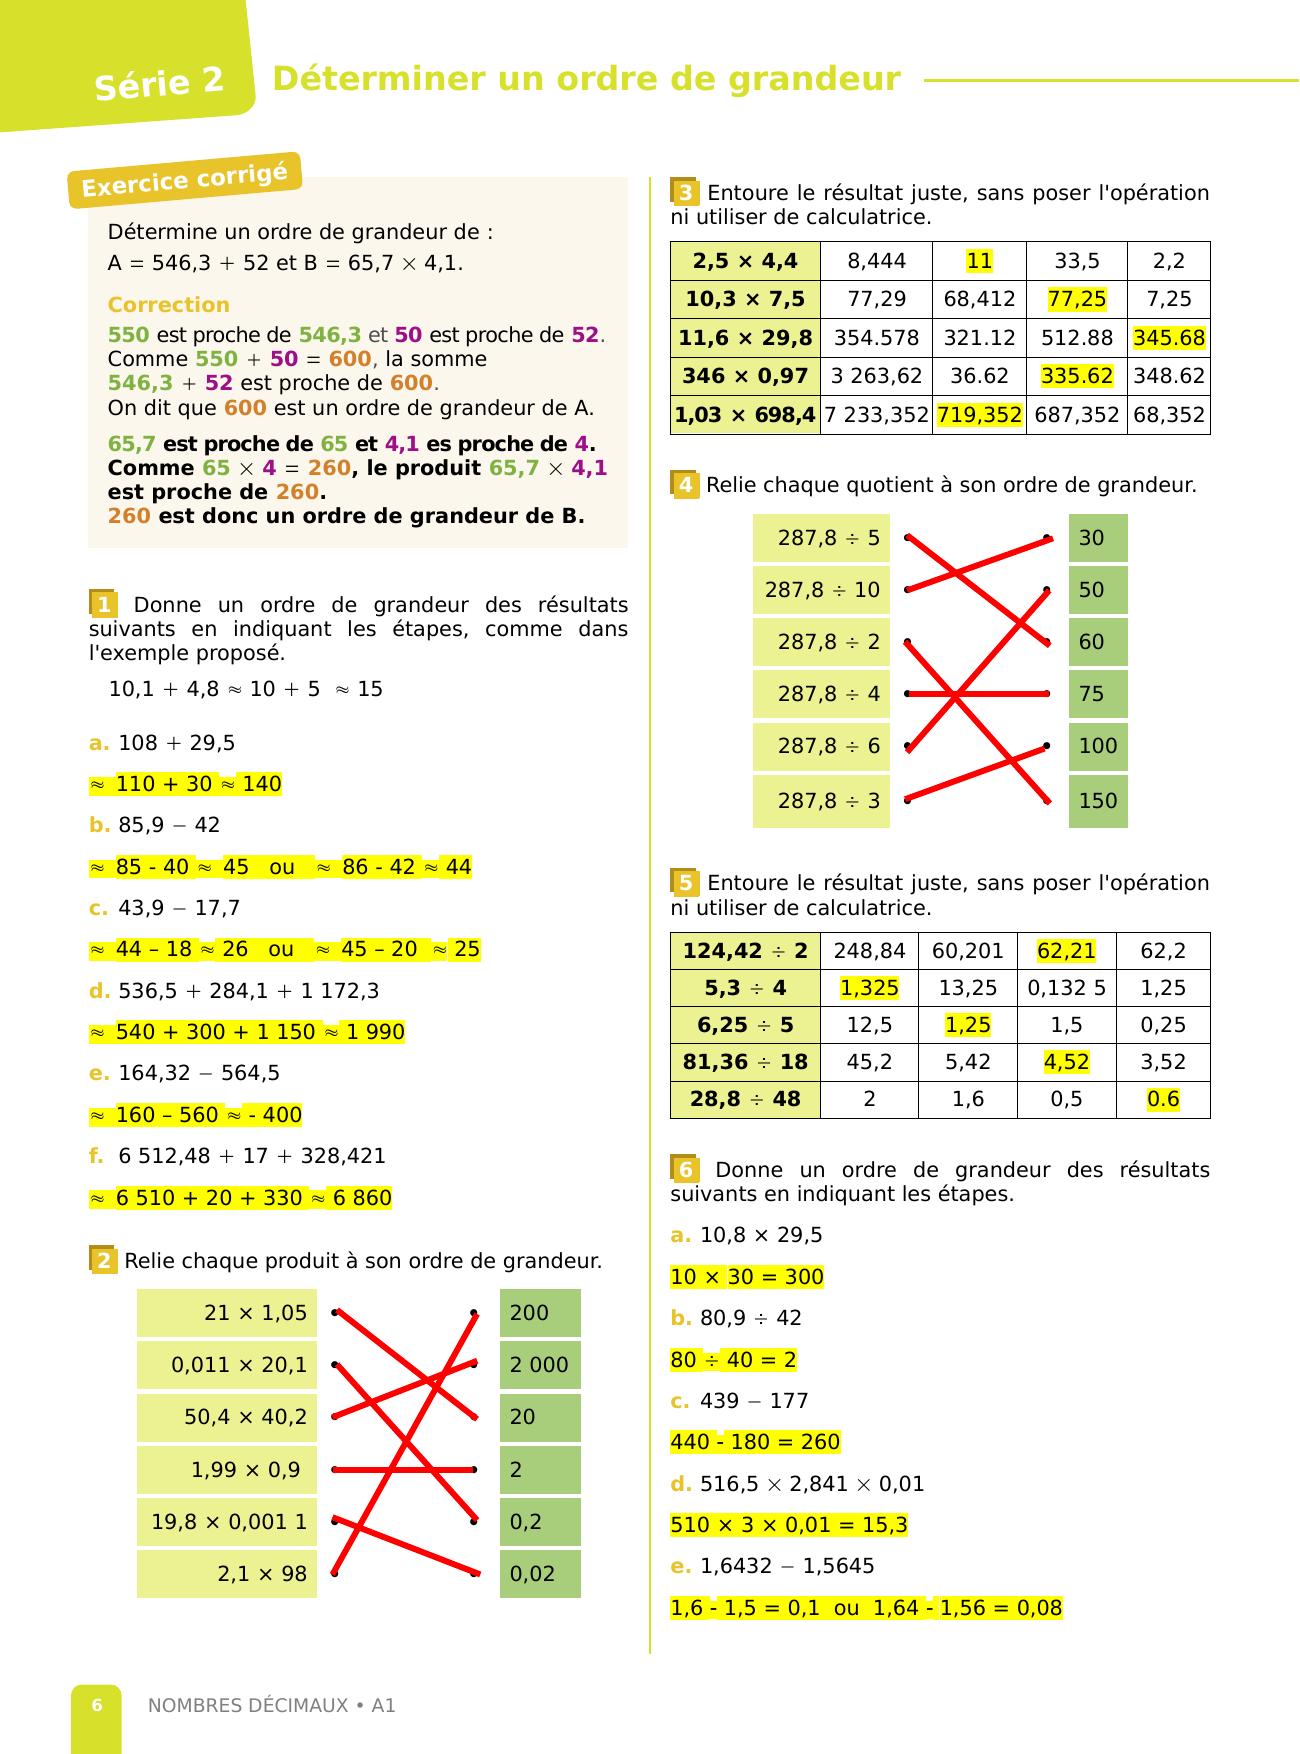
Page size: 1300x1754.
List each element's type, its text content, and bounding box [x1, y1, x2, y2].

table_cell 1,325 [821, 970, 918, 1006]
table_header 62,21 [1018, 933, 1116, 969]
table_cell  [416, 1446, 495, 1494]
subtitle Donne un ordre de grandeur des résultats suivants en indiquant les étapes. [670, 1154, 1211, 1206]
table_cell 687,352 [1027, 396, 1127, 433]
table_header 248,84 [821, 933, 918, 969]
list 536,5  284,1  1 172,3 [88, 962, 629, 1003]
subtitle Donne un ordre de grandeur des résultats suivants en indiquant les étapes, comme dans l'exemple proposé. [88, 589, 629, 666]
table_cell 12,5 [821, 1007, 918, 1043]
text A = 546,3  52 et B = 65,7 × 4,1. [107, 251, 609, 275]
list 43,9 − 17,7 [88, 879, 629, 920]
table_cell [383, 1341, 458, 1376]
table_cell  [964, 566, 1065, 614]
table_cell 0,132 5 [1018, 970, 1116, 1006]
table_cell  [321, 1498, 371, 1546]
table_cell  [960, 670, 1065, 718]
table_cell 346 × 0,97 [671, 358, 820, 395]
table_cell  [321, 1341, 419, 1389]
table_header 30 [1069, 514, 1128, 562]
table_cell 348,62 [1128, 358, 1210, 395]
table_cell  [894, 618, 1015, 666]
text 80  40 = 2 [670, 1331, 1211, 1372]
table_cell 11,6 × 29,8 [671, 319, 820, 357]
table_cell  [894, 670, 950, 718]
table_header   [321, 1289, 495, 1337]
table_header 11 [933, 242, 1026, 280]
table_cell 20 [500, 1394, 581, 1442]
table_cell 81,36  18 [671, 1044, 820, 1081]
table_cell  [988, 618, 1065, 666]
text ≈ 110 + 30 ≈ 140 [88, 755, 629, 796]
table_cell 13,25 [919, 970, 1017, 1006]
table_cell 2 [500, 1446, 581, 1494]
list ≈ 540 + 300 + 1 150 ≈ 1 990 [88, 1003, 629, 1044]
table_cell 287,8  4 [753, 670, 890, 718]
list 164,32 − 564,5 [88, 1044, 629, 1086]
table_cell 354,578 [821, 319, 932, 357]
table_cell [942, 704, 968, 718]
table_cell 1,25 [1117, 970, 1210, 1006]
table_cell [416, 1384, 432, 1389]
subtitle Entoure le résultat juste, sans poser l'opération ni utiliser de calculatrice. [670, 177, 1211, 229]
table_header   [894, 514, 1065, 562]
table_cell 150 [1069, 775, 1128, 828]
table_cell  [894, 723, 1005, 771]
subtitle Relie chaque produit à son ordre de grandeur. [114, 1245, 629, 1273]
table_header 200 [500, 1289, 581, 1337]
table_cell   [321, 1550, 495, 1598]
table_cell 0,2 [500, 1498, 581, 1546]
table_cell 6,25  5 [671, 1007, 820, 1043]
table_cell 1,25 [919, 1007, 1017, 1043]
text Détermine un ordre de grandeur de : [107, 220, 609, 245]
table_cell [378, 1394, 428, 1435]
table_cell 45,2 [821, 1044, 918, 1081]
table_cell 19,8 × 0,001 1 [137, 1498, 317, 1546]
table_header 60,201 [919, 933, 1017, 969]
table_cell  [321, 1446, 399, 1494]
list 10,8 × 29,5 [670, 1206, 1211, 1248]
table_cell 68,412 [933, 281, 1026, 318]
list 439 − 177 [670, 1372, 1211, 1413]
text 10,1  4,8 ≈ 10  5 ≈ 15 [88, 677, 629, 702]
table_cell [382, 1473, 448, 1494]
text ≈ 6 510 + 20 + 330 ≈ 6 860 [88, 1168, 629, 1210]
table_cell 0,5 [1018, 1082, 1116, 1118]
table_cell [936, 670, 974, 691]
table_cell 3 263,62 [821, 358, 932, 395]
table_header 33,5 [1027, 242, 1127, 280]
text ≈ 160 – 560 ≈ - 400 [88, 1086, 629, 1127]
table_cell 77,29 [821, 281, 932, 318]
table_cell 0,6 [1117, 1082, 1210, 1118]
table_cell  [364, 1498, 495, 1546]
table_cell  [894, 566, 1002, 614]
table_header 2,5 × 4,4 [671, 242, 820, 280]
subtitle Entoure le résultat juste, sans poser l'opération ni utiliser de calculatrice. [670, 868, 1211, 920]
table_cell 2 000 [500, 1341, 581, 1389]
list 6 512,48  17  328,421 [88, 1127, 629, 1168]
list 80,9  42 [670, 1289, 1211, 1331]
table_cell 1,6 [919, 1082, 1017, 1118]
text Correction [107, 293, 609, 317]
table_cell  [983, 723, 1065, 771]
table_cell 321,12 [933, 319, 1026, 357]
text 10 × 30 = 300 [670, 1248, 1211, 1289]
table_cell 50 [1069, 566, 1128, 614]
table_cell 5,3  4 [671, 970, 820, 1006]
list 516,5 × 2,841 × 0,01 [670, 1454, 1211, 1496]
table_cell 68,352 [1128, 396, 1210, 433]
table_cell 287,8  2 [753, 618, 890, 666]
table_header 21 × 1,05 [137, 1289, 317, 1337]
table_cell 0,011 × 20,1 [137, 1341, 317, 1389]
table_cell  [321, 1394, 401, 1442]
table_cell 287,8  10 [753, 566, 890, 614]
table_cell 75 [1069, 670, 1128, 718]
table_header 8,444 [821, 242, 932, 280]
table_cell 512,88 [1027, 319, 1127, 357]
table_header 2,2 [1128, 242, 1210, 280]
table_cell [353, 1532, 396, 1546]
text 550 est proche de 546,3 et 50 est proche de 52. Comme 550  50 = 600, la somme 546,3  52 est proche de 600. On dit que 600 est un ordre de grandeur de A. [107, 323, 609, 420]
table_cell 28,8  48 [671, 1082, 820, 1118]
table_cell 2,1 × 98 [137, 1550, 317, 1598]
table_cell 1,03 × 698,4 [671, 396, 820, 433]
table_cell 5,42 [919, 1044, 1017, 1081]
table_cell 10,3 × 7,5 [671, 281, 820, 318]
text 65,7 est proche de 65 et 4,1 es proche de 4. Comme 65 × 4 = 260, le produit 65,7 × 4,1 est proche de 260. 260 est donc un ordre de grandeur de B. [107, 432, 609, 529]
list ≈ 44 – 18 ≈ 26 ou ≈ 45 – 20 ≈ 25 [88, 920, 629, 962]
table_cell 1,5 [1018, 1007, 1116, 1043]
table_cell 287,8  6 [753, 723, 890, 771]
table_cell 345,68 [1128, 319, 1210, 357]
table_cell  [441, 1341, 495, 1389]
table_cell [397, 1448, 424, 1467]
table_cell 0,02 [500, 1550, 581, 1598]
table_header 287,8  5 [753, 514, 890, 562]
table_cell 7,25 [1128, 281, 1210, 318]
table_cell 36,62 [933, 358, 1026, 395]
table_cell 60 [1069, 618, 1128, 666]
list 108  29,5 [88, 713, 629, 755]
list 440 - 180 = 260 [670, 1413, 1211, 1454]
table_cell 50,4 × 40,2 [137, 1394, 317, 1442]
table_cell   [894, 775, 1065, 828]
table_cell 1,99 × 0,9 [137, 1446, 317, 1494]
table_cell 287,8  3 [753, 775, 890, 828]
table_cell 100 [1069, 723, 1128, 771]
table_cell 7 233,352 [821, 396, 932, 433]
table_cell 4,52 [1018, 1044, 1116, 1081]
table_cell 719,352 [933, 396, 1026, 433]
table_cell 3,52 [1117, 1044, 1210, 1081]
text ≈ 85 - 40 ≈ 45 ou ≈ 86 - 42 ≈ 44 [88, 838, 629, 879]
table_cell 335,62 [1027, 358, 1127, 395]
table_cell 2 [821, 1082, 918, 1118]
table_header 124,42  2 [671, 933, 820, 969]
table_cell 0,25 [1117, 1007, 1210, 1043]
list 1,6432 − 1,5645 [670, 1537, 1211, 1579]
list 1,6 - 1,5 = 0,1 ou 1,64 - 1,56 = 0,08 [670, 1579, 1211, 1620]
subtitle Relie chaque quotient à son ordre de grandeur. [696, 470, 1211, 498]
list 85,9 − 42 [88, 796, 629, 838]
text 510 × 3 × 0,01 = 15,3 [670, 1496, 1211, 1537]
table_cell 77,25 [1027, 281, 1127, 318]
table_cell  [411, 1394, 495, 1442]
table_header 62,2 [1117, 933, 1210, 969]
